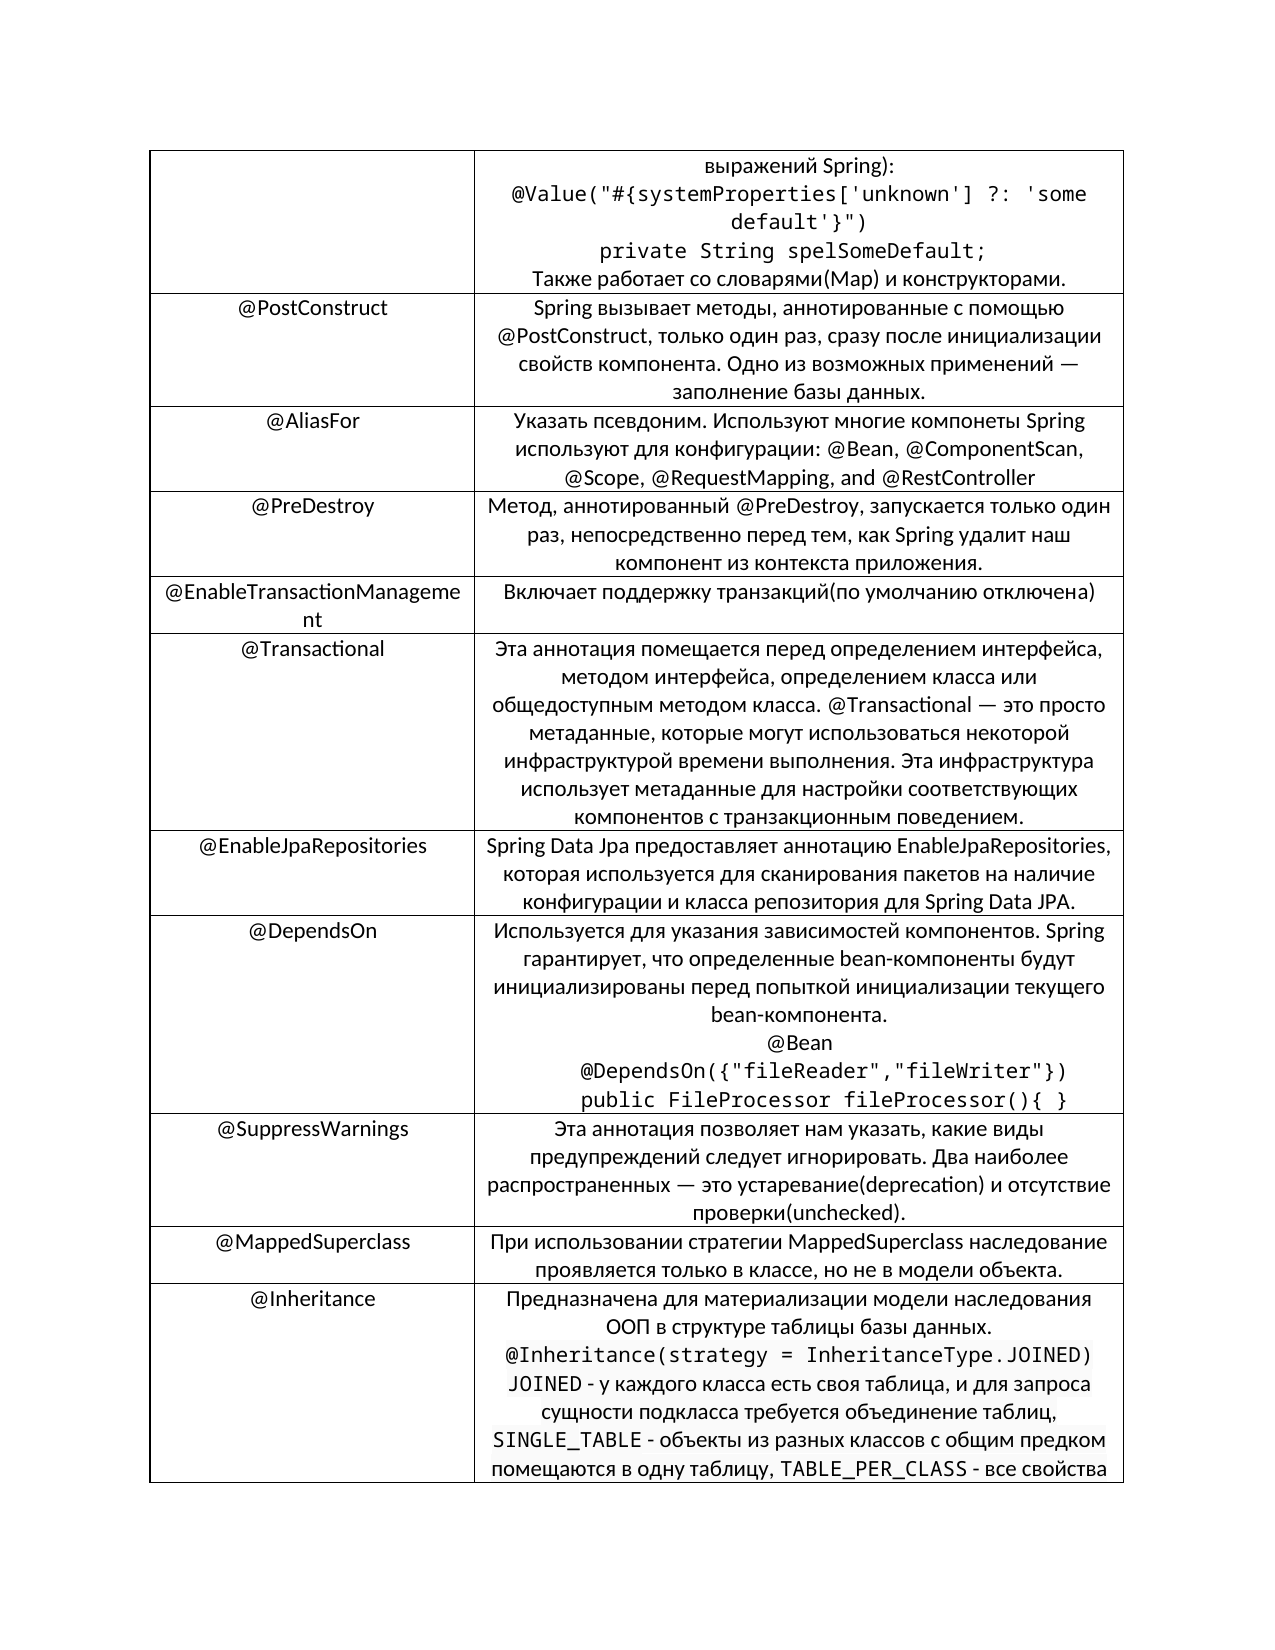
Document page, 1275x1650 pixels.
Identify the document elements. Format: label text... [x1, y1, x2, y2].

table_cell @AliasFor [151, 407, 474, 491]
table_cell @EnableTransactionManagement [151, 577, 474, 633]
table_cell @PreDestroy [151, 492, 474, 576]
table_cell Эта аннотация помещается перед определением интерфейса, методом интерфейса, определением класса или общедоступным методом класса. @Transactional — это просто метаданные, которые могут использоваться некоторой инфраструктурой времени выполнения. Эта инфраструктура использует метаданные для настройки соответствующих компонентов с транзакционным поведением. [475, 634, 1123, 830]
table_cell Метод, аннотированный @PreDestroy, запускается только один раз, непосредственно перед тем, как Spring удалит наш компонент из контекста приложения. [475, 492, 1123, 576]
table_cell @DependsOn [151, 916, 474, 1113]
table_cell Включает поддержку транзакций(по умолчанию отключена) [475, 577, 1123, 633]
table_cell @SuppressWarnings [151, 1114, 474, 1226]
table_cell @Inheritance [151, 1284, 474, 1482]
table_cell При использовании стратегии MappedSuperclass наследование проявляется только в классе, но не в модели объекта. [475, 1227, 1123, 1283]
table_cell [151, 151, 474, 292]
table_cell @MappedSuperclass [151, 1227, 474, 1283]
table_cell @EnableJpaRepositories [151, 831, 474, 915]
table_cell Spring вызывает методы, аннотированные с помощью @PostConstruct, только один раз, сразу после инициализации свойств компонента. Одно из возможных применений — заполнение базы данных. [475, 294, 1123, 406]
table_cell Используется для указания зависимостей компонентов. Spring гарантирует, что определенные bean-компоненты будут инициализированы перед попыткой инициализации текущего bean-компонента. @Bean @DependsOn({"fileReader","fileWriter"}) public FileProcessor fileProcessor(){ } [475, 916, 1123, 1113]
table_cell выражений Spring): @Value("#{systemProperties['unknown'] ?: 'some default'}") private String spelSomeDefault; Также работает со словарями(Map) и конструкторами. [475, 151, 1123, 292]
table_cell @PostConstruct [151, 294, 474, 406]
table_cell @Transactional [151, 634, 474, 830]
table_cell Предназначена для материализации модели наследования ООП в структуре таблицы базы данных. @Inheritance(strategy = InheritanceType.JOINED) JOINED - у каждого класса есть своя таблица, и для запроса сущности подкласса требуется объединение таблиц, SINGLE_TABLE - объекты из разных классов с общим предком помещаются в одну таблицу, TABLE_PER_CLASS - все свойства [475, 1284, 1123, 1482]
table_cell Spring Data Jpa предоставляет аннотацию EnableJpaRepositories, которая используется для сканирования пакетов на наличие конфигурации и класса репозитория для Spring Data JPA. [475, 831, 1123, 915]
table_cell Эта аннотация позволяет нам указать, какие виды предупреждений следует игнорировать. Два наиболее распространенных — это устаревание(deprecation) и отсутствие проверки(unchecked). [475, 1114, 1123, 1226]
table_cell Указать псевдоним. Используют многие компонеты Spring используют для конфигурации: @Bean, @ComponentScan, @Scope, @RequestMapping, and @RestController [475, 407, 1123, 491]
